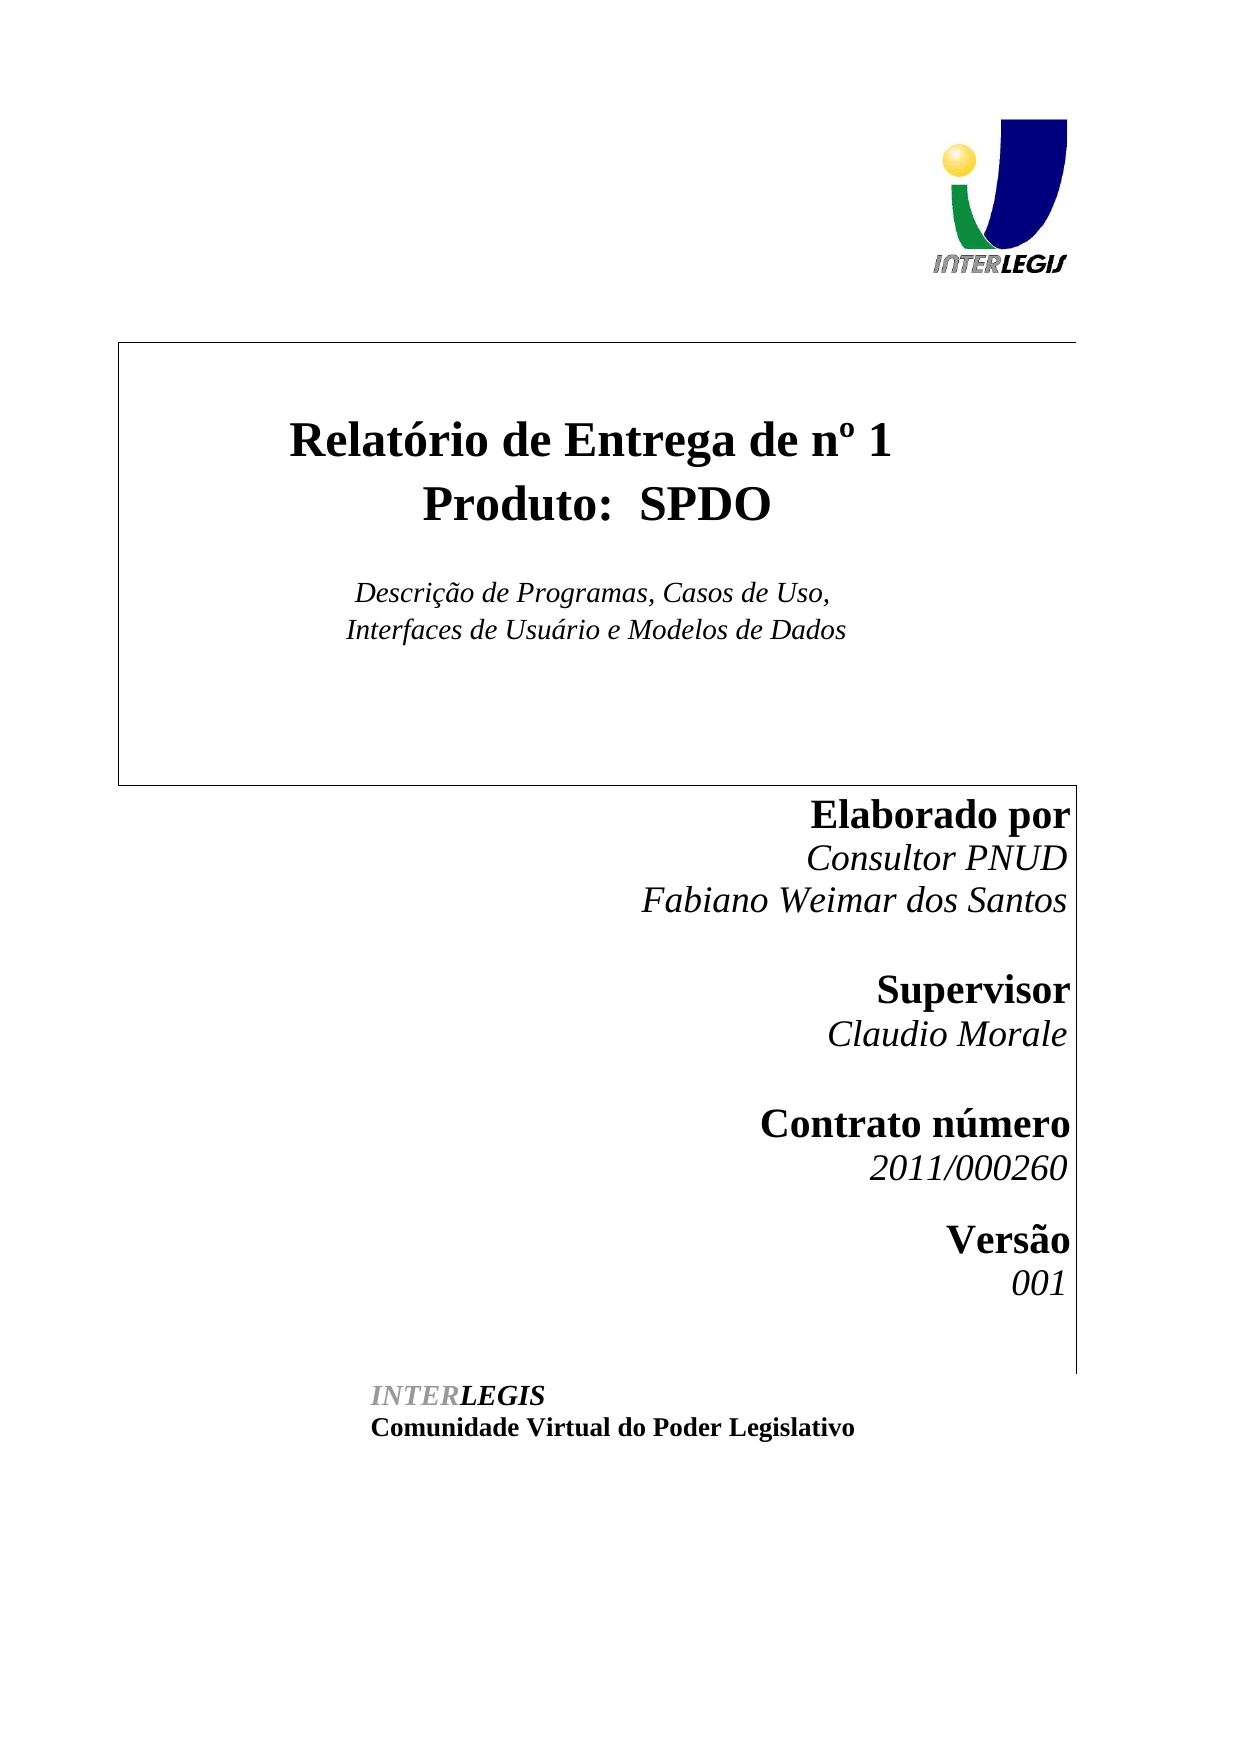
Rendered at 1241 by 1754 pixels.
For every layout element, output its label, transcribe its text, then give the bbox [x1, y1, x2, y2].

table_header Relatório de Entrega de nº 1 Produto: SPDO Descrição de Programas, Casos de Uso, Interfaces de Usuário e Modelos de Dados [119, 343, 1076, 785]
table_cell [118, 1374, 365, 1448]
table_cell INTERLEGIS Comunidade Virtual do Poder Legislativo [365, 1374, 1076, 1448]
table_cell [118, 786, 365, 1374]
table_cell Elaborado por Consultor PNUD Fabiano Weimar dos Santos Supervisor Claudio Morale Contrato número 2011/000260 Versão 001 [365, 786, 1076, 1374]
picture [933, 119, 1068, 273]
